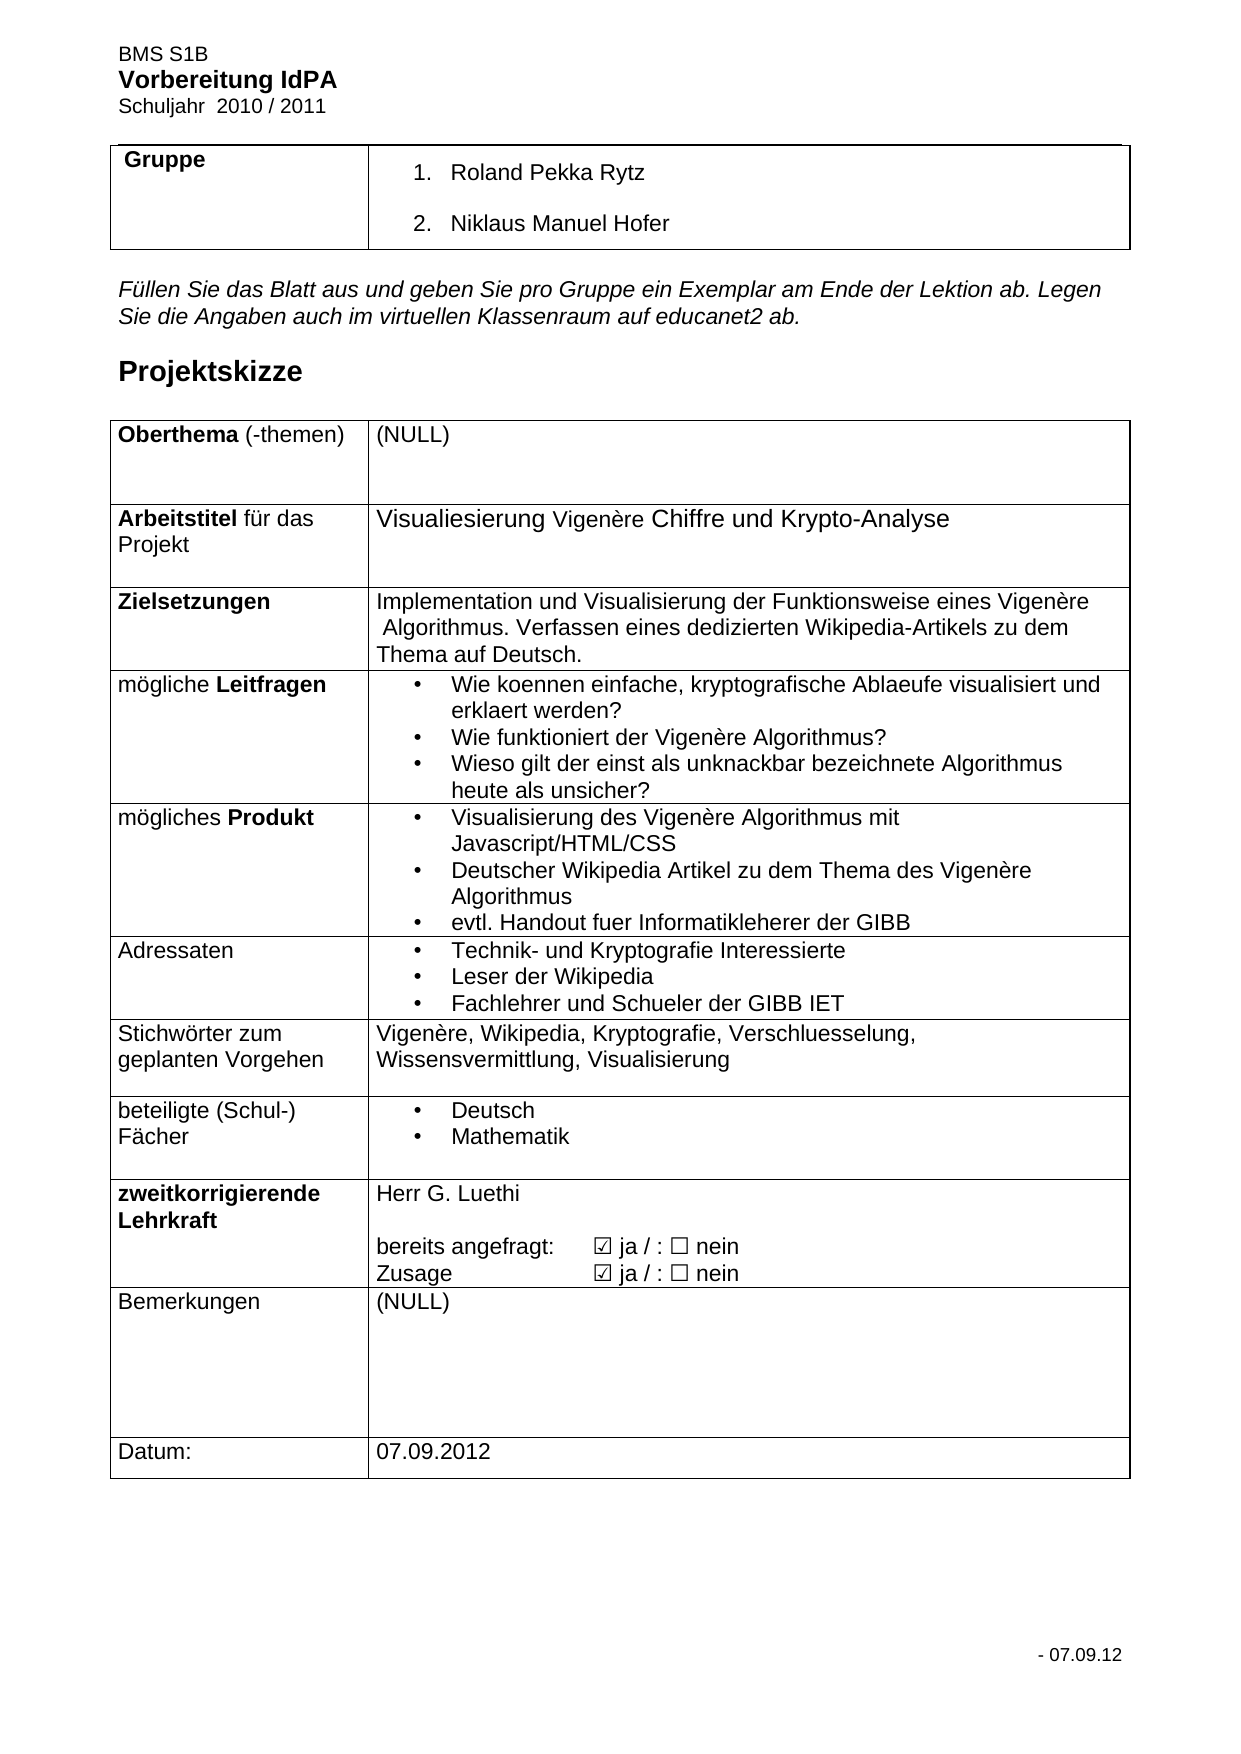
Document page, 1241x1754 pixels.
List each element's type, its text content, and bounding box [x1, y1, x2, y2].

table_cell 07.09.2012 [369, 1438, 1129, 1478]
table_cell mögliche Leitfragen [111, 671, 368, 803]
table_cell Visualisierung des Vigenère Algorithmus mit Javascript/HTML/CSS Deutscher Wikipedia Artikel zu dem Thema des Vigenère Algorithmus evtl. Handout fuer Informatikleherer der GIBB [369, 804, 1129, 936]
table_cell beteiligte (Schul-) Fächer [111, 1097, 368, 1179]
table_cell Deutsch Mathematik [369, 1097, 1129, 1179]
table_cell zweitkorrigierende Lehrkraft [111, 1180, 368, 1287]
table_cell Datum: [111, 1438, 368, 1478]
table_cell Bemerkungen [111, 1288, 368, 1437]
table_cell mögliches Produkt [111, 804, 368, 936]
text Füllen Sie das Blatt aus und geben Sie pro Gruppe ein Exemplar am Ende der Lektion ab. Legen Sie die Angaben auch im virtuellen Klassenraum auf educanet2 ab. [118, 276, 1122, 329]
table_cell Herr G. Luethi bereits angefragt: ☑ ja / : ☐ nein Zusage ☑ ja / : ☐ nein [369, 1180, 1129, 1287]
table_cell Visualiesierung Vigenère Chiffre und Krypto-Analyse [369, 505, 1129, 587]
table_header Gruppe [111, 146, 368, 249]
table_cell Zielsetzungen [111, 588, 368, 670]
table_cell Stichwörter zum geplanten Vorgehen [111, 1020, 368, 1096]
subtitle Projektskizze [118, 354, 1122, 387]
table_cell Vigenère, Wikipedia, Kryptografie, Verschluesselung, Wissensvermittlung, Visualisierung [369, 1020, 1129, 1096]
table_cell (NULL) [369, 1288, 1129, 1437]
table_header Roland Pekka Rytz Niklaus Manuel Hofer [369, 146, 1129, 249]
table_header (NULL) [369, 421, 1129, 503]
table_cell Adressaten [111, 937, 368, 1019]
table_cell Arbeitstitel für das Projekt [111, 505, 368, 587]
table_header Oberthema (-themen) [111, 421, 368, 503]
table_cell Implementation und Visualisierung der Funktionsweise eines Vigenère Algorithmus. Verfassen eines dedizierten Wikipedia-Artikels zu dem Thema auf Deutsch. [369, 588, 1129, 670]
table_cell Technik- und Kryptografie Interessierte Leser der Wikipedia Fachlehrer und Schueler der GIBB IET [369, 937, 1129, 1019]
table_cell Wie koennen einfache, kryptografische Ablaeufe visualisiert und erklaert werden? Wie funktioniert der Vigenère Algorithmus? Wieso gilt der einst als unknackbar bezeichnete Algorithmus heute als unsicher? [369, 671, 1129, 803]
